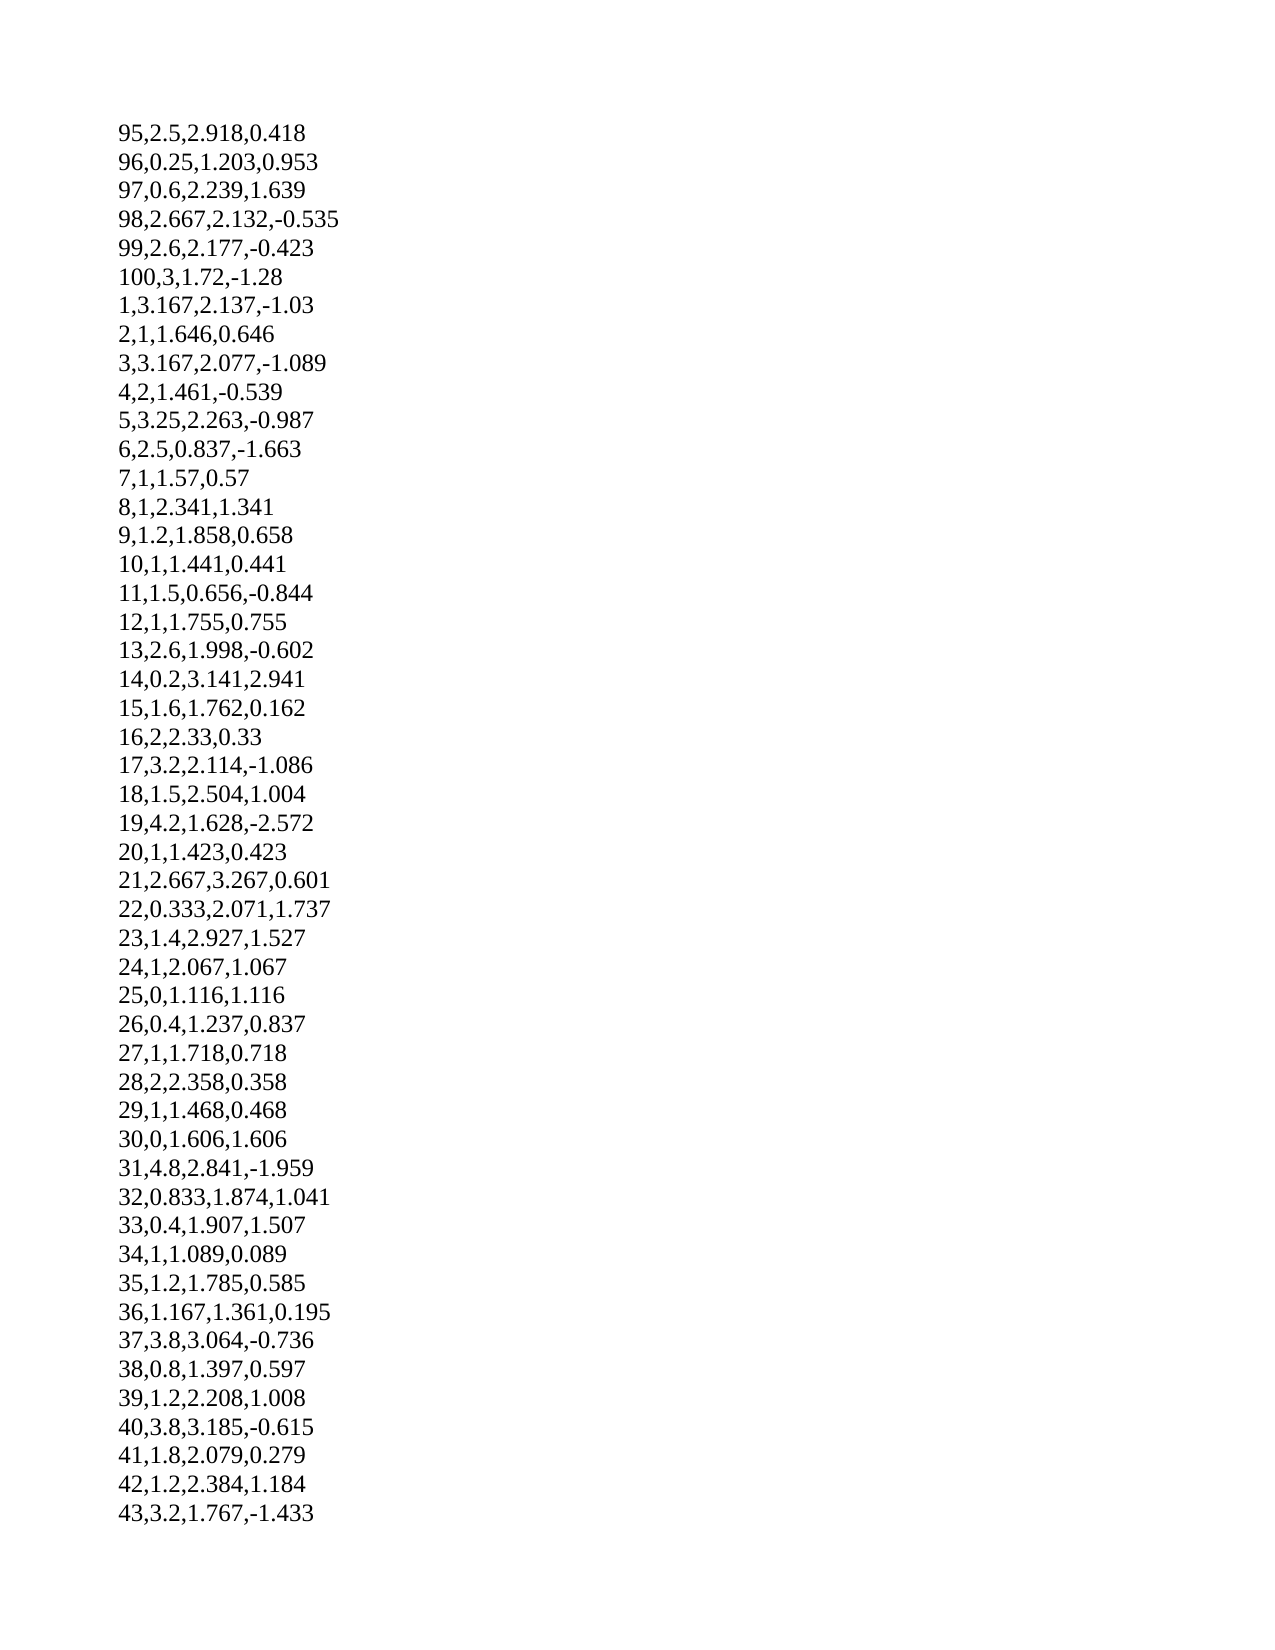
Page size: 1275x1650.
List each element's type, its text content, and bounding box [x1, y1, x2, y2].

text 1,3.167,2.137,-1.03 [118, 291, 1157, 319]
text 16,2,2.33,0.33 [118, 722, 1157, 751]
text 2,1,1.646,0.646 [118, 319, 1157, 348]
text 30,0,1.606,1.606 [118, 1124, 1157, 1153]
text 98,2.667,2.132,-0.535 [118, 204, 1157, 233]
text 42,1.2,2.384,1.184 [118, 1469, 1157, 1498]
text 9,1.2,1.858,0.658 [118, 521, 1157, 549]
text 8,1,2.341,1.341 [118, 492, 1157, 521]
text 6,2.5,0.837,-1.663 [118, 434, 1157, 463]
text 38,0.8,1.397,0.597 [118, 1354, 1157, 1383]
text 43,3.2,1.767,-1.433 [118, 1498, 1157, 1527]
text 27,1,1.718,0.718 [118, 1038, 1157, 1067]
text 3,3.167,2.077,-1.089 [118, 348, 1157, 377]
text 37,3.8,3.064,-0.736 [118, 1326, 1157, 1354]
text 97,0.6,2.239,1.639 [118, 176, 1157, 204]
text 23,1.4,2.927,1.527 [118, 923, 1157, 952]
text 96,0.25,1.203,0.953 [118, 147, 1157, 176]
text 41,1.8,2.079,0.279 [118, 1441, 1157, 1469]
text 95,2.5,2.918,0.418 [118, 118, 1157, 147]
text 32,0.833,1.874,1.041 [118, 1182, 1157, 1211]
text 36,1.167,1.361,0.195 [118, 1297, 1157, 1326]
text 10,1,1.441,0.441 [118, 549, 1157, 578]
text 40,3.8,3.185,-0.615 [118, 1412, 1157, 1441]
text 35,1.2,1.785,0.585 [118, 1268, 1157, 1297]
text 39,1.2,2.208,1.008 [118, 1383, 1157, 1412]
text 24,1,2.067,1.067 [118, 952, 1157, 981]
text 33,0.4,1.907,1.507 [118, 1211, 1157, 1239]
text 25,0,1.116,1.116 [118, 981, 1157, 1009]
text 19,4.2,1.628,-2.572 [118, 808, 1157, 837]
text 34,1,1.089,0.089 [118, 1239, 1157, 1268]
text 7,1,1.57,0.57 [118, 463, 1157, 492]
text 17,3.2,2.114,-1.086 [118, 751, 1157, 779]
text 29,1,1.468,0.468 [118, 1096, 1157, 1124]
text 12,1,1.755,0.755 [118, 607, 1157, 636]
text 26,0.4,1.237,0.837 [118, 1009, 1157, 1038]
text 21,2.667,3.267,0.601 [118, 866, 1157, 894]
text 28,2,2.358,0.358 [118, 1067, 1157, 1096]
text 15,1.6,1.762,0.162 [118, 693, 1157, 722]
text 20,1,1.423,0.423 [118, 837, 1157, 866]
text 14,0.2,3.141,2.941 [118, 664, 1157, 693]
text 99,2.6,2.177,-0.423 [118, 233, 1157, 262]
text 18,1.5,2.504,1.004 [118, 779, 1157, 808]
text 11,1.5,0.656,-0.844 [118, 578, 1157, 607]
text 13,2.6,1.998,-0.602 [118, 636, 1157, 664]
text 100,3,1.72,-1.28 [118, 262, 1157, 291]
text 4,2,1.461,-0.539 [118, 377, 1157, 406]
text 22,0.333,2.071,1.737 [118, 894, 1157, 923]
text 31,4.8,2.841,-1.959 [118, 1153, 1157, 1182]
text 5,3.25,2.263,-0.987 [118, 406, 1157, 434]
